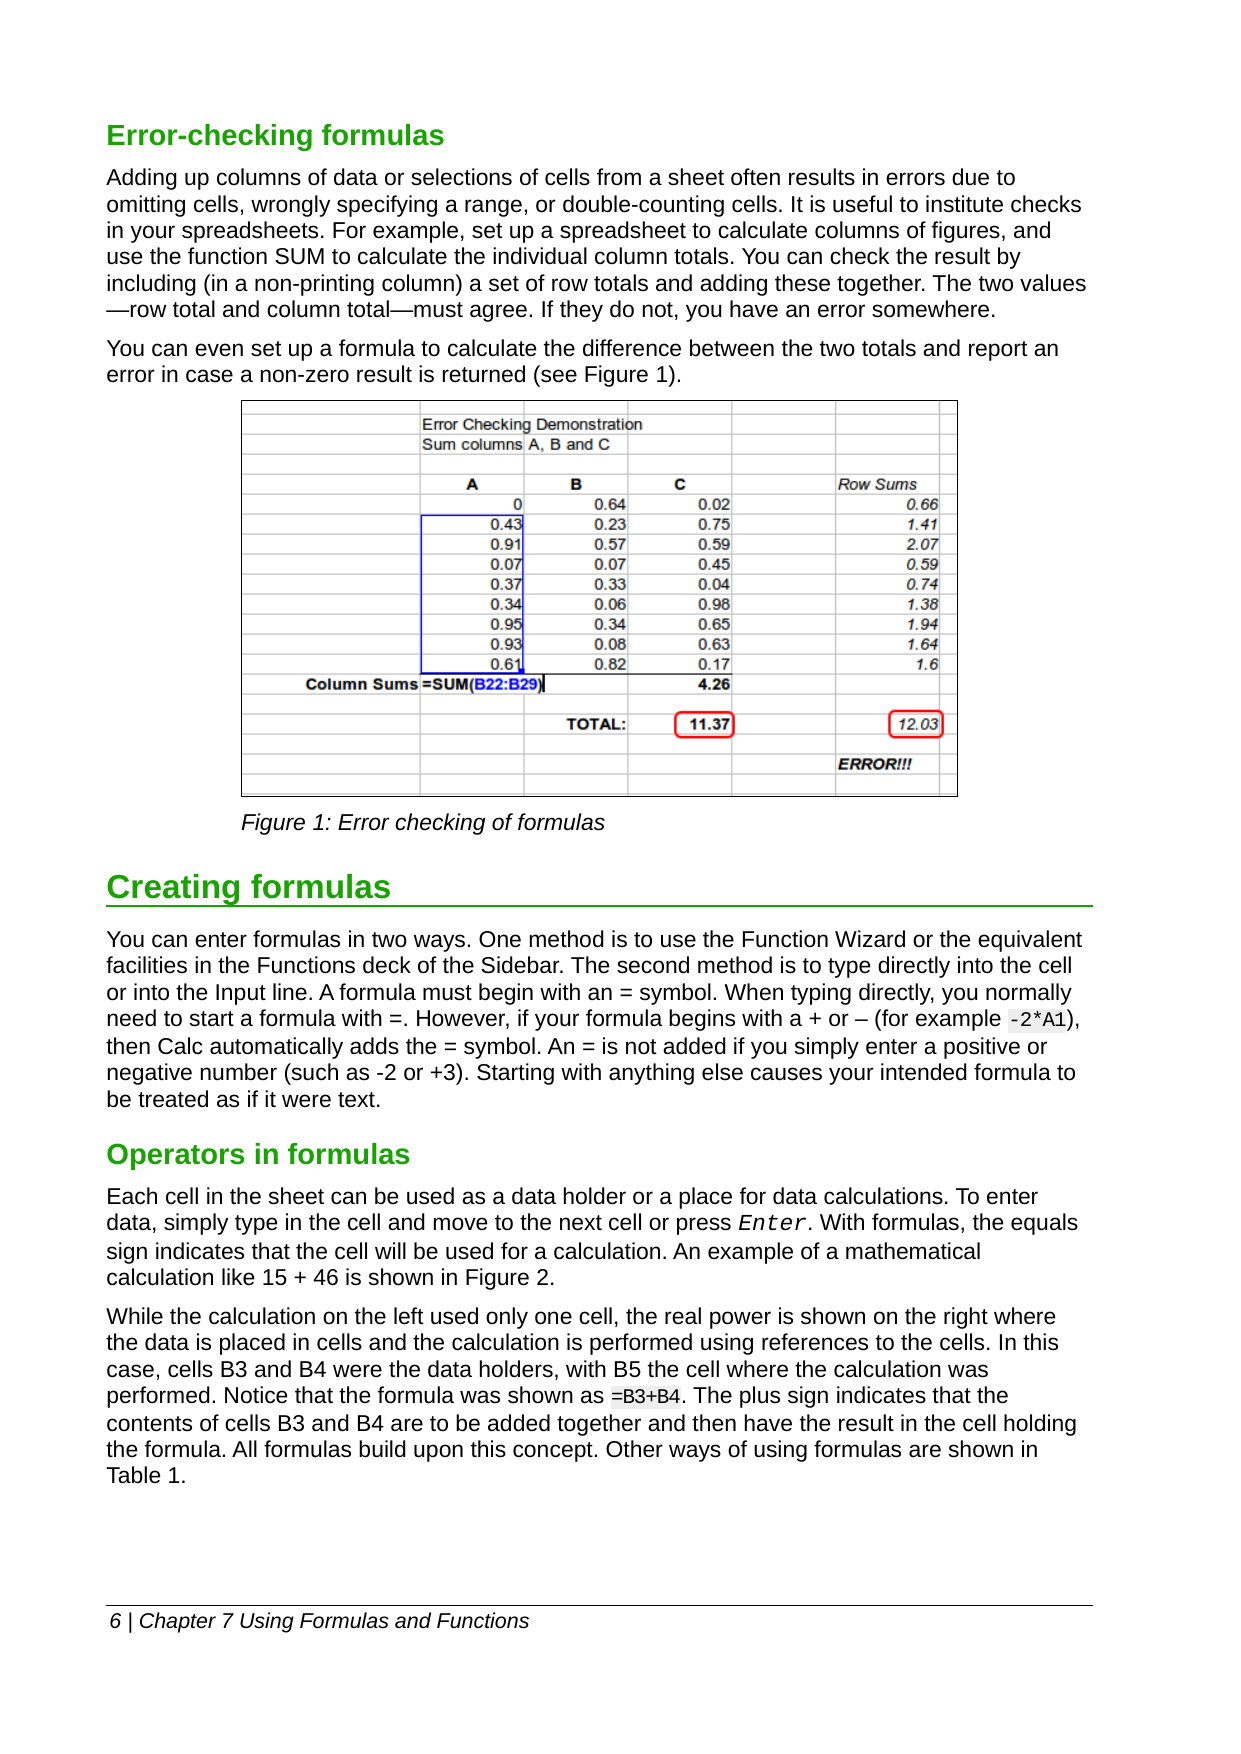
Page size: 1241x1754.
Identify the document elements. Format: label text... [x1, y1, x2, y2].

subtitle Creating formulas [106, 867, 1093, 905]
text While the calculation on the left used only one cell, the real power is shown on the right where the data is placed in cells and the calculation is performed using references to the cells. In this case, cells B3 and B4 were the data holders, with B5 the cell where the calculation was performed. Notice that the formula was shown as =B3+B4. The plus sign indicates that the contents of cells B3 and B4 are to be added together and then have the result in the cell holding the formula. All formulas build upon this concept. Other ways of using formulas are shown in Table 1. [106, 1303, 1093, 1489]
text Figure 1: Error checking of formulas [241, 809, 958, 836]
text Adding up columns of data or selections of cells from a sheet often results in errors due to omitting cells, wrongly specifying a range, or double-counting cells. It is useful to institute checks in your spreadsheets. For example, set up a spreadsheet to calculate columns of figures, and use the function SUM to calculate the individual column totals. You can check the result by including (in a non-printing column) a set of row totals and adding these together. The two values—row total and column total—must agree. If they do not, you have an error somewhere. [106, 164, 1093, 322]
text You can even set up a formula to calculate the difference between the two totals and report an error in case a non-zero result is returned (see Figure 1). [106, 335, 1093, 387]
subtitle Operators in formulas [106, 1137, 1093, 1170]
subtitle Error-checking formulas [106, 118, 1093, 152]
picture [242, 401, 957, 796]
text You can enter formulas in two ways. One method is to use the Function Wizard or the equivalent facilities in the Functions deck of the Sidebar. The second method is to type directly into the cell or into the Input line. A formula must begin with an = symbol. When typing directly, you normally need to start a formula with =. However, if your formula begins with a + or – (for example -2*A1), then Calc automatically adds the = symbol. An = is not added if you simply enter a positive or negative number (such as -2 or +3). Starting with anything else causes your intended formula to be treated as if it were text. [106, 926, 1093, 1112]
text Each cell in the sheet can be used as a data holder or a place for data calculations. To enter data, simply type in the cell and move to the next cell or press Enter. With formulas, the equals sign indicates that the cell will be used for a calculation. An example of a mathematical calculation like 15 + 46 is shown in Figure 2. [106, 1183, 1093, 1290]
